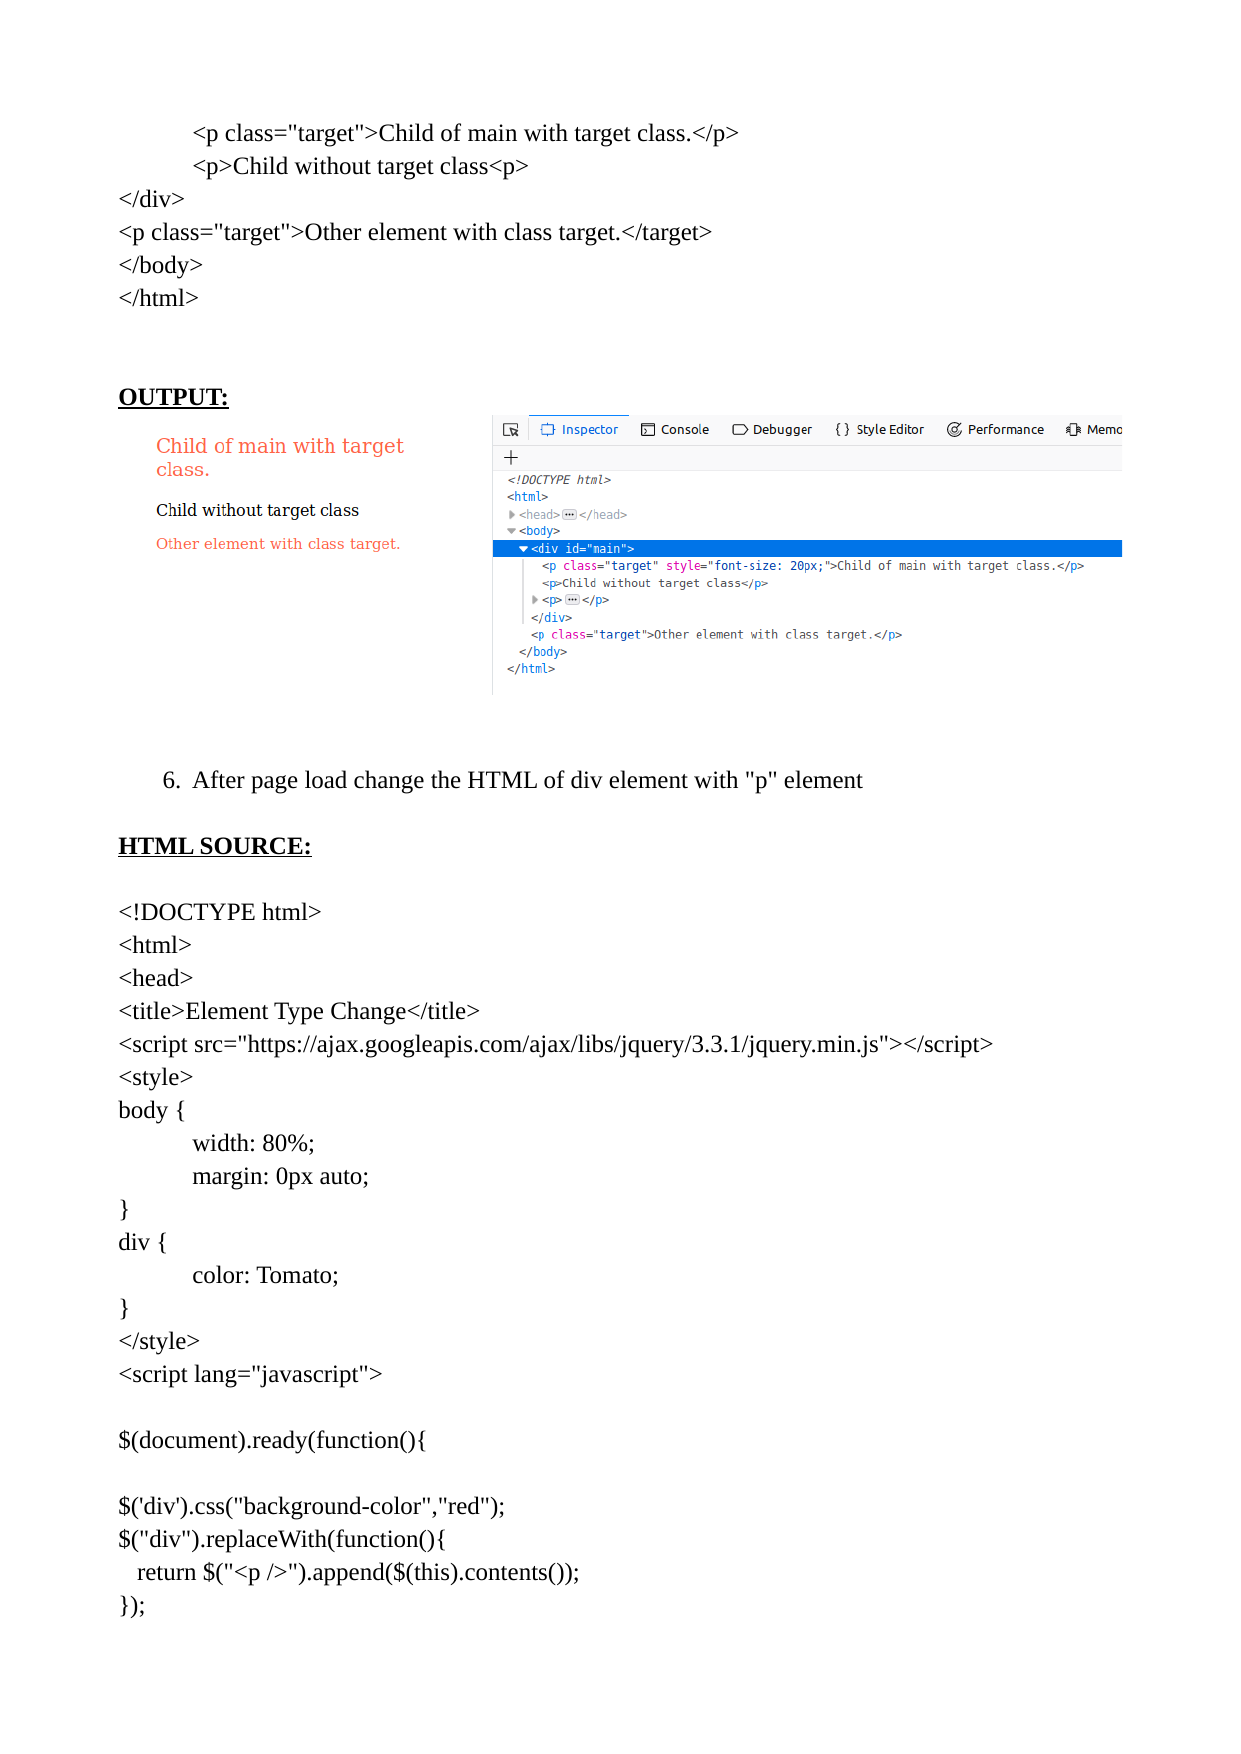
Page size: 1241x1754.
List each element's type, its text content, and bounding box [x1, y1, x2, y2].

text <head> [118, 963, 1122, 992]
text margin: 0px auto; [118, 1161, 1122, 1190]
text width: 80%; [118, 1128, 1122, 1157]
text }); [118, 1591, 1122, 1619]
text body { [118, 1095, 1122, 1124]
text color: Tomato; [118, 1260, 1122, 1289]
text <script lang="javascript"> [118, 1359, 1122, 1388]
text <p class="target">Other element with class target.</target> [118, 217, 1122, 246]
text <p>Child without target class<p> [118, 151, 1122, 180]
picture [118, 415, 1123, 695]
text <title>Element Type Change</title> [118, 996, 1122, 1025]
text <style> [118, 1062, 1122, 1091]
text <script src="https://ajax.googleapis.com/ajax/libs/jquery/3.3.1/jquery.min.js"></script> [118, 1029, 1122, 1058]
text </style> [118, 1326, 1122, 1355]
text } [118, 1194, 1122, 1223]
text </div> [118, 184, 1122, 213]
text } [118, 1293, 1122, 1322]
text $("div").replaceWith(function(){ [118, 1524, 1122, 1553]
text $(document).ready(function(){ [118, 1425, 1122, 1454]
text return $("<p />").append($(this).contents()); [118, 1557, 1122, 1586]
text <p class="target">Child of main with target class.</p> [118, 118, 1122, 147]
text div { [118, 1227, 1122, 1256]
text $('div').css("background-color","red"); [118, 1491, 1122, 1520]
text </body> [118, 250, 1122, 279]
text </html> [118, 283, 1122, 312]
text HTML SOURCE: [118, 831, 1122, 860]
text OUTPUT: [118, 349, 1122, 411]
list After page load change the HTML of div element with "p" element [162, 765, 1122, 794]
text <html> [118, 930, 1122, 959]
text <!DOCTYPE html> [118, 897, 1122, 926]
